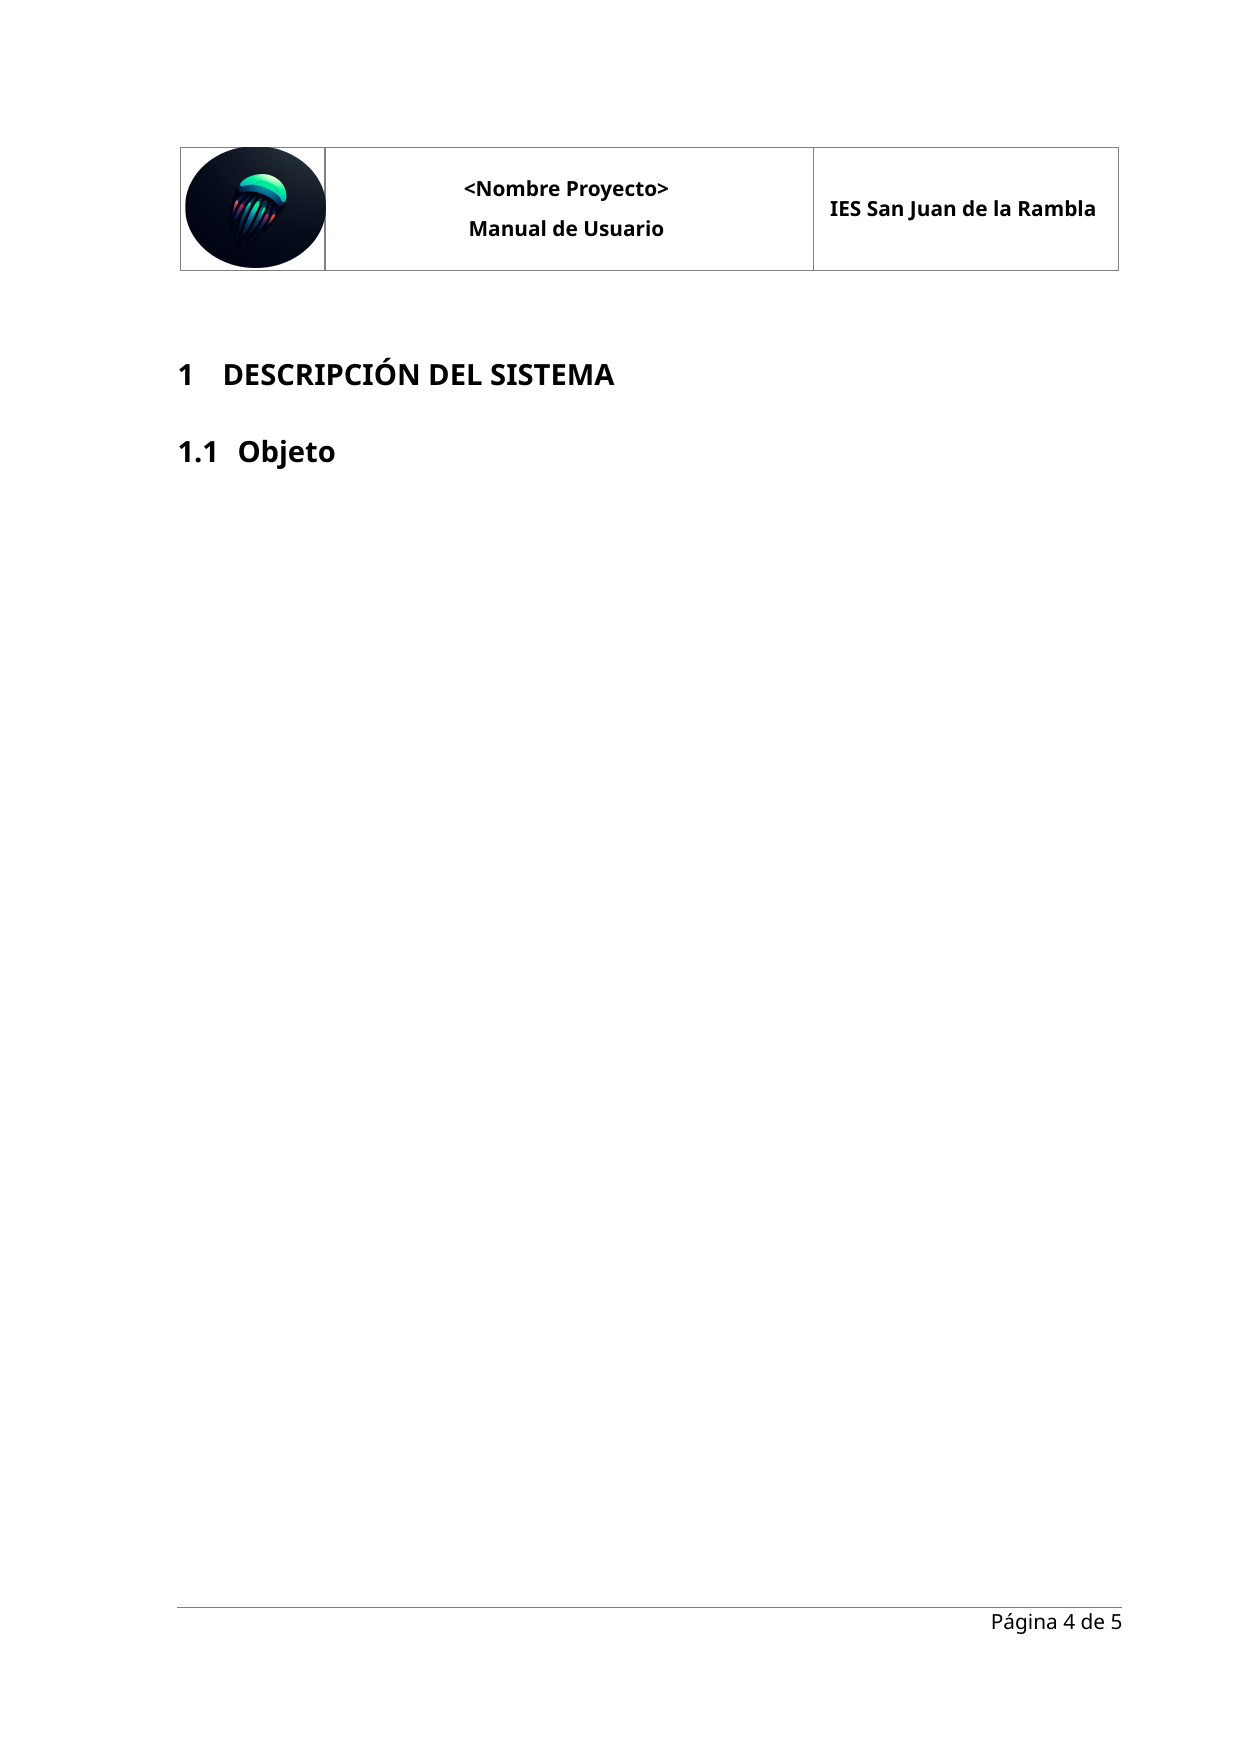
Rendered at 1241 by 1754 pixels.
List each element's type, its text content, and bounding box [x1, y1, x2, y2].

subtitle Objeto [177, 431, 1122, 471]
picture [185, 147, 326, 268]
subtitle DESCRIPCIÓN DEL SISTEMA [177, 354, 1122, 393]
